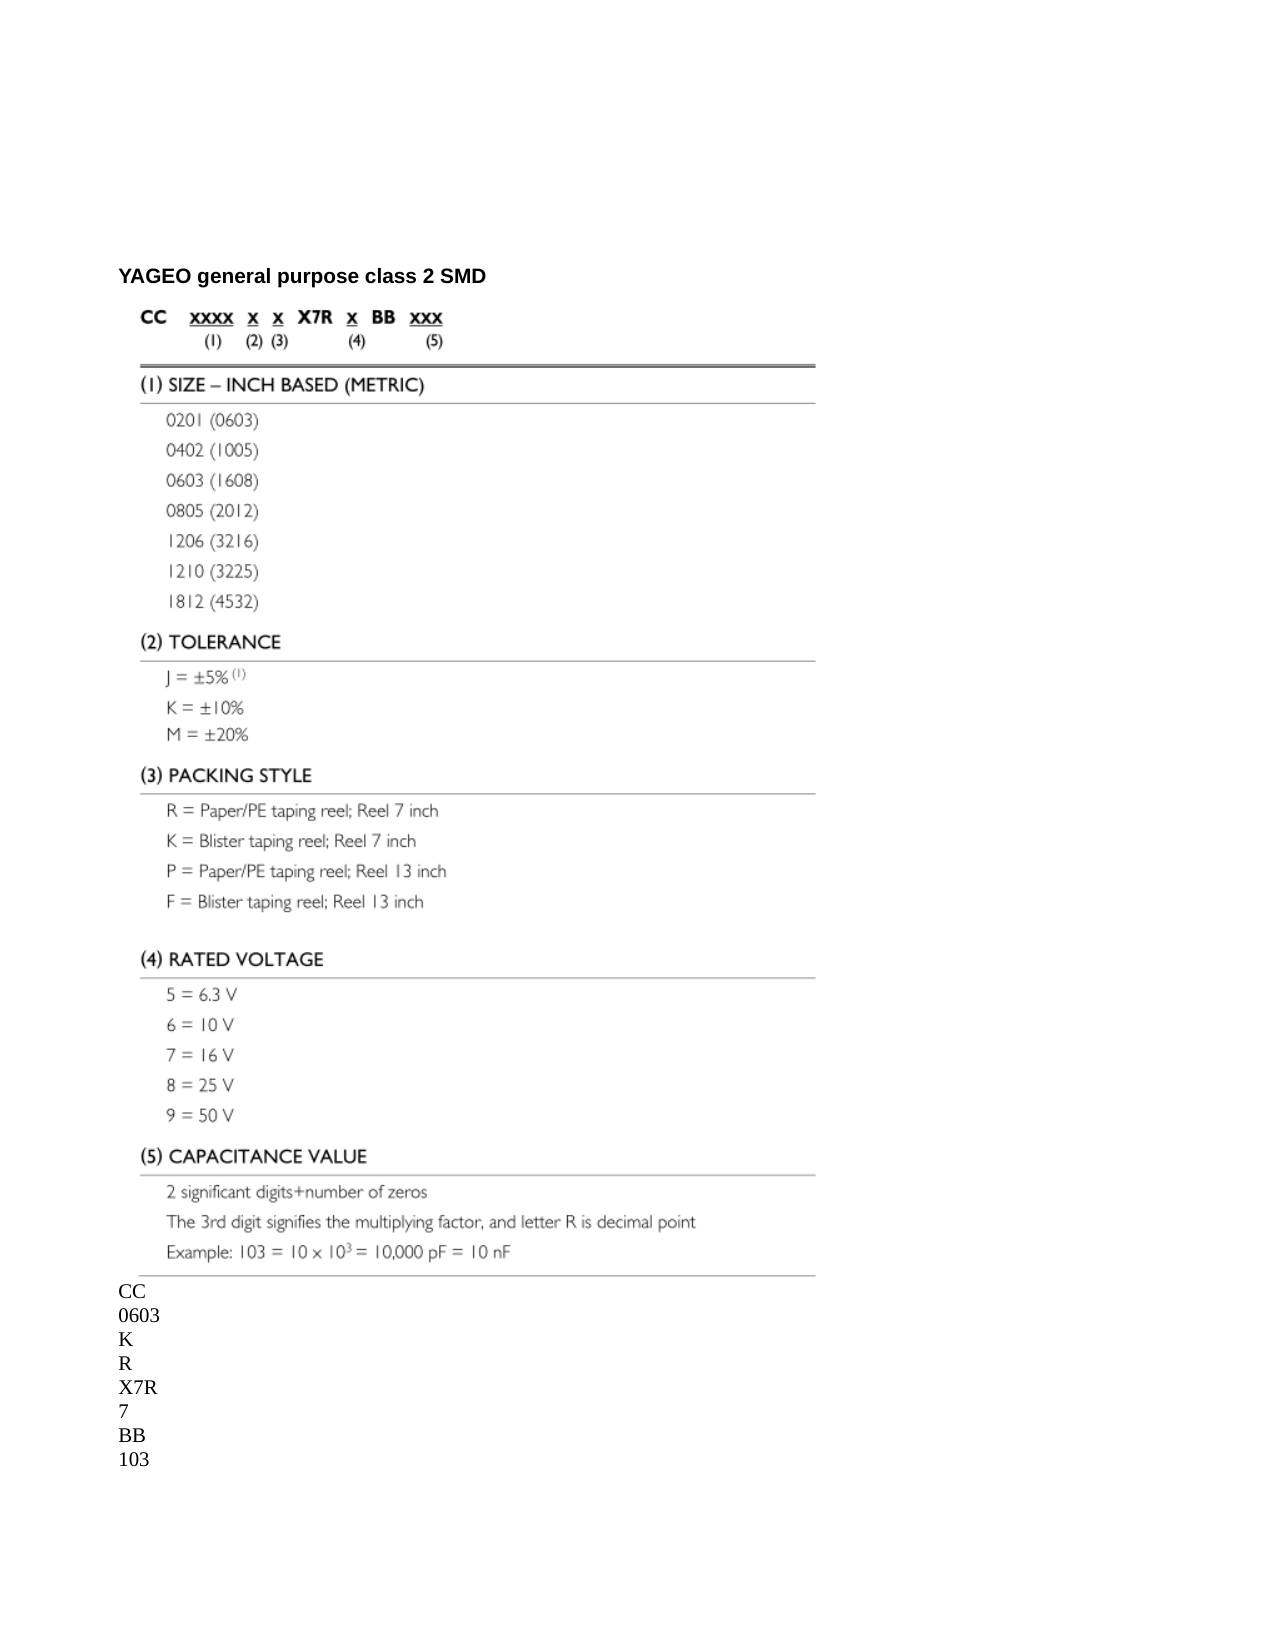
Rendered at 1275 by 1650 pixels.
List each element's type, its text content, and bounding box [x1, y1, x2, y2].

text R [118, 1351, 1157, 1375]
text 0603 [118, 1303, 1157, 1327]
text 7 [118, 1399, 1157, 1423]
picture [118, 300, 822, 1279]
text K [118, 1327, 1157, 1351]
text X7R [118, 1375, 1157, 1399]
text CC [118, 1279, 1157, 1303]
subtitle YAGEO general purpose class 2 SMD [118, 263, 1157, 287]
text BB [118, 1423, 1157, 1447]
text 103 [118, 1447, 1157, 1471]
